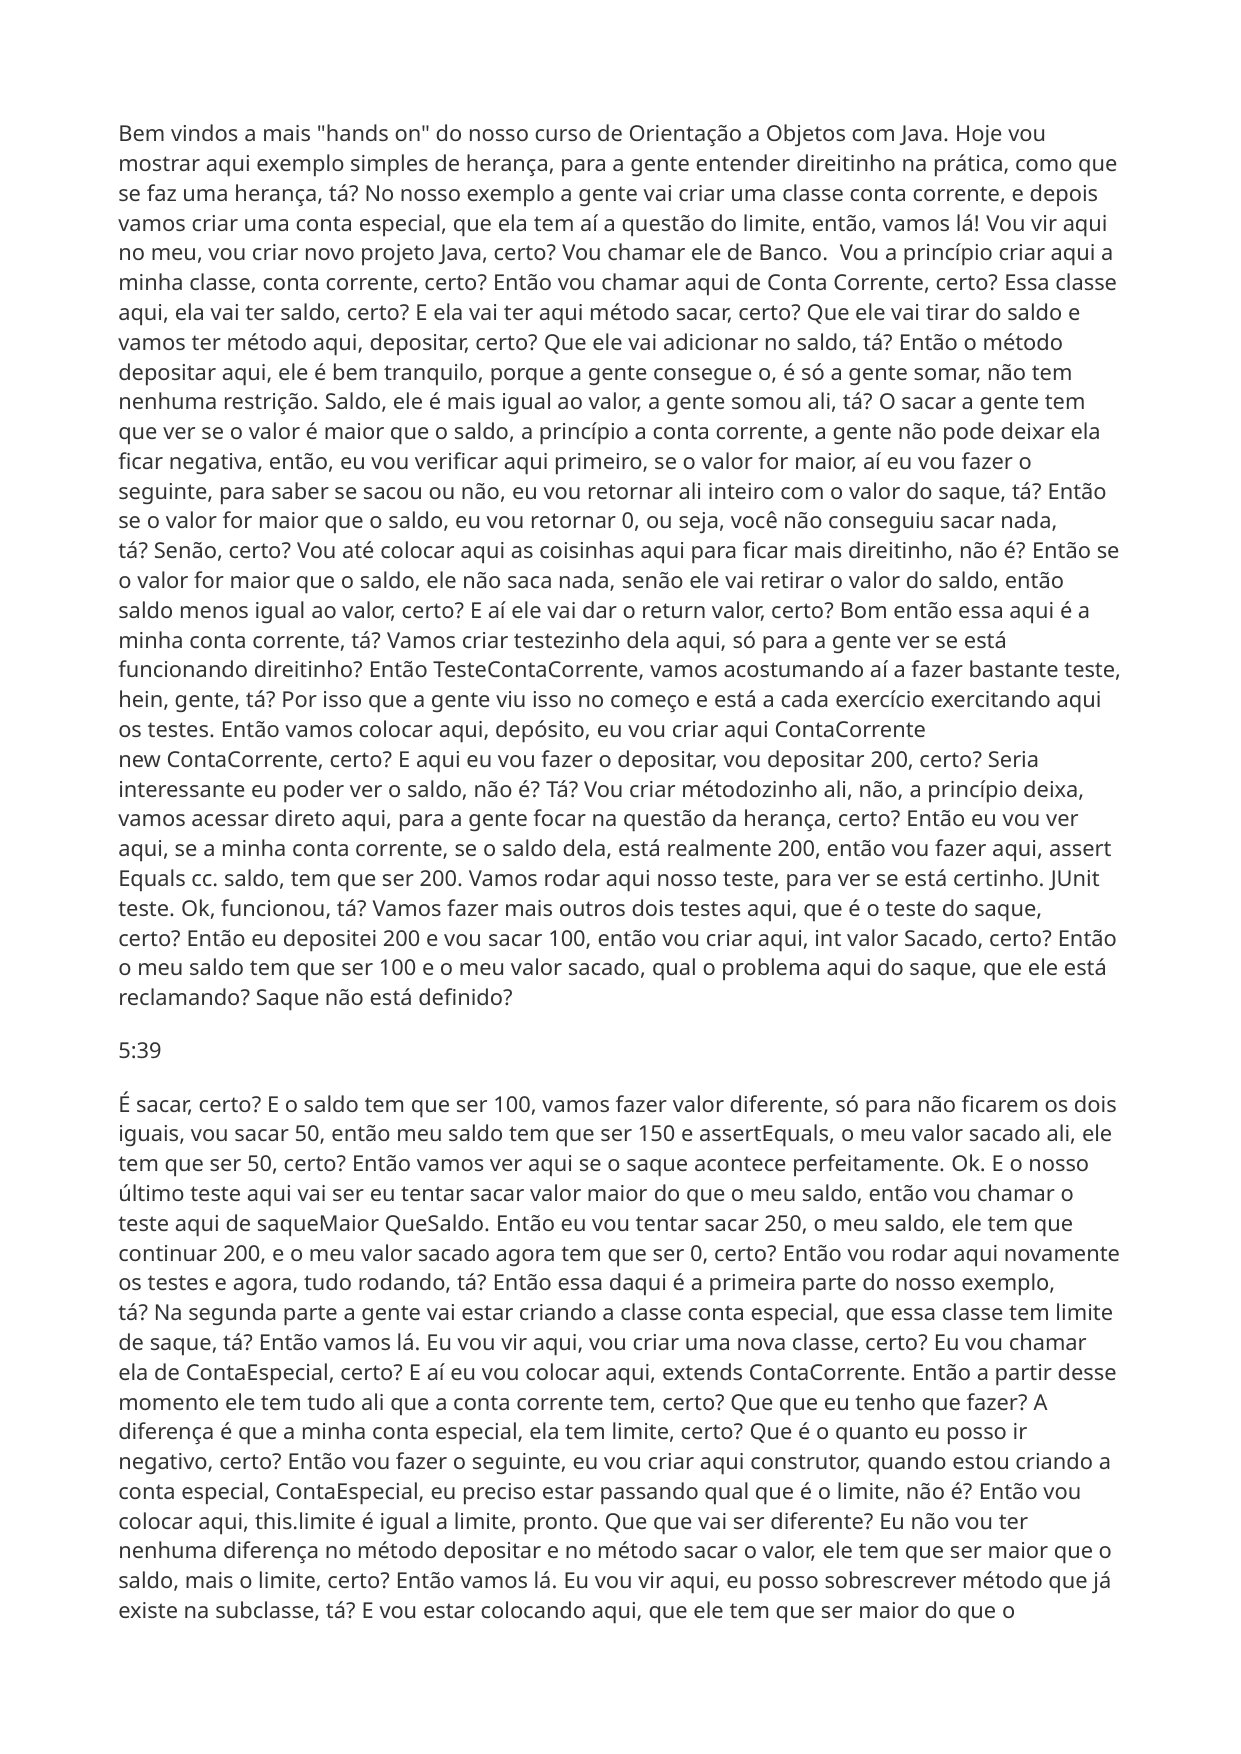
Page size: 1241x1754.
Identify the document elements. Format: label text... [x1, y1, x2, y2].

text 5:39 [118, 1035, 1122, 1065]
text É sacar, certo? E o saldo tem que ser 100, vamos fazer valor diferente, só para não ficarem os dois iguais, vou sacar 50, então meu saldo tem que ser 150 e assertEquals, o meu valor sacado ali, ele tem que ser 50, certo? Então vamos ver aqui se o saque acontece perfeitamente. Ok. E o nosso último teste aqui vai ser eu tentar sacar valor maior do que o meu saldo, então vou chamar o teste aqui de saqueMaior QueSaldo. Então eu vou tentar sacar 250, o meu saldo, ele tem que continuar 200, e o meu valor sacado agora tem que ser 0, certo? Então vou rodar aqui novamente os testes e agora, tudo rodando, tá? Então essa daqui é a primeira parte do nosso exemplo, tá? Na segunda parte a gente vai estar criando a classe conta especial, que essa classe tem limite de saque, tá? Então vamos lá. Eu vou vir aqui, vou criar uma nova classe, certo? Eu vou chamar ela de ContaEspecial, certo? E aí eu vou colocar aqui, extends ContaCorrente. Então a partir desse momento ele tem tudo ali que a conta corrente tem, certo? Que que eu tenho que fazer? A diferença é que a minha conta especial, ela tem limite, certo? Que é o quanto eu posso ir negativo, certo? Então vou fazer o seguinte, eu vou criar aqui construtor, quando estou criando a conta especial, ContaEspecial, eu preciso estar passando qual que é o limite, não é? Então vou colocar aqui, this.limite é igual a limite, pronto. Que que vai ser diferente? Eu não vou ter nenhuma diferença no método depositar e no método sacar o valor, ele tem que ser maior que o saldo, mais o limite, certo? Então vamos lá. Eu vou vir aqui, eu posso sobrescrever método que já existe na subclasse, tá? E vou estar colocando aqui, que ele tem que ser maior do que o [118, 1088, 1122, 1625]
text Bem vindos a mais "hands on" do nosso curso de Orientação a Objetos com Java. Hoje vou mostrar aqui exemplo simples de herança, para a gente entender direitinho na prática, como que se faz uma herança, tá? No nosso exemplo a gente vai criar uma classe conta corrente, e depois vamos criar uma conta especial, que ela tem aí a questão do limite, então, vamos lá! Vou vir aqui no meu, vou criar novo projeto Java, certo? Vou chamar ele de Banco. Vou a princípio criar aqui a minha classe, conta corrente, certo? Então vou chamar aqui de Conta Corrente, certo? Essa classe aqui, ela vai ter saldo, certo? E ela vai ter aqui método sacar, certo? Que ele vai tirar do saldo e vamos ter método aqui, depositar, certo? Que ele vai adicionar no saldo, tá? Então o método depositar aqui, ele é bem tranquilo, porque a gente consegue o, é só a gente somar, não tem nenhuma restrição. Saldo, ele é mais igual ao valor, a gente somou ali, tá? O sacar a gente tem que ver se o valor é maior que o saldo, a princípio a conta corrente, a gente não pode deixar ela ficar negativa, então, eu vou verificar aqui primeiro, se o valor for maior, aí eu vou fazer o seguinte, para saber se sacou ou não, eu vou retornar ali inteiro com o valor do saque, tá? Então se o valor for maior que o saldo, eu vou retornar 0, ou seja, você não conseguiu sacar nada, tá? Senão, certo? Vou até colocar aqui as coisinhas aqui para ficar mais direitinho, não é? Então se o valor for maior que o saldo, ele não saca nada, senão ele vai retirar o valor do saldo, então saldo menos igual ao valor, certo? E aí ele vai dar o return valor, certo? Bom então essa aqui é a minha conta corrente, tá? Vamos criar testezinho dela aqui, só para a gente ver se está funcionando direitinho? Então TesteContaCorrente, vamos acostumando aí a fazer bastante teste, hein, gente, tá? Por isso que a gente viu isso no começo e está a cada exercício exercitando aqui os testes. Então vamos colocar aqui, depósito, eu vou criar aqui ContaCorrente new ContaCorrente, certo? E aqui eu vou fazer o depositar, vou depositar 200, certo? Seria interessante eu poder ver o saldo, não é? Tá? Vou criar métodozinho ali, não, a princípio deixa, vamos acessar direto aqui, para a gente focar na questão da herança, certo? Então eu vou ver aqui, se a minha conta corrente, se o saldo dela, está realmente 200, então vou fazer aqui, assert Equals cc. saldo, tem que ser 200. Vamos rodar aqui nosso teste, para ver se está certinho. JUnit teste. Ok, funcionou, tá? Vamos fazer mais outros dois testes aqui, que é o teste do saque, certo? Então eu depositei 200 e vou sacar 100, então vou criar aqui, int valor Sacado, certo? Então o meu saldo tem que ser 100 e o meu valor sacado, qual o problema aqui do saque, que ele está reclamando? Saque não está definido? [118, 118, 1122, 1012]
